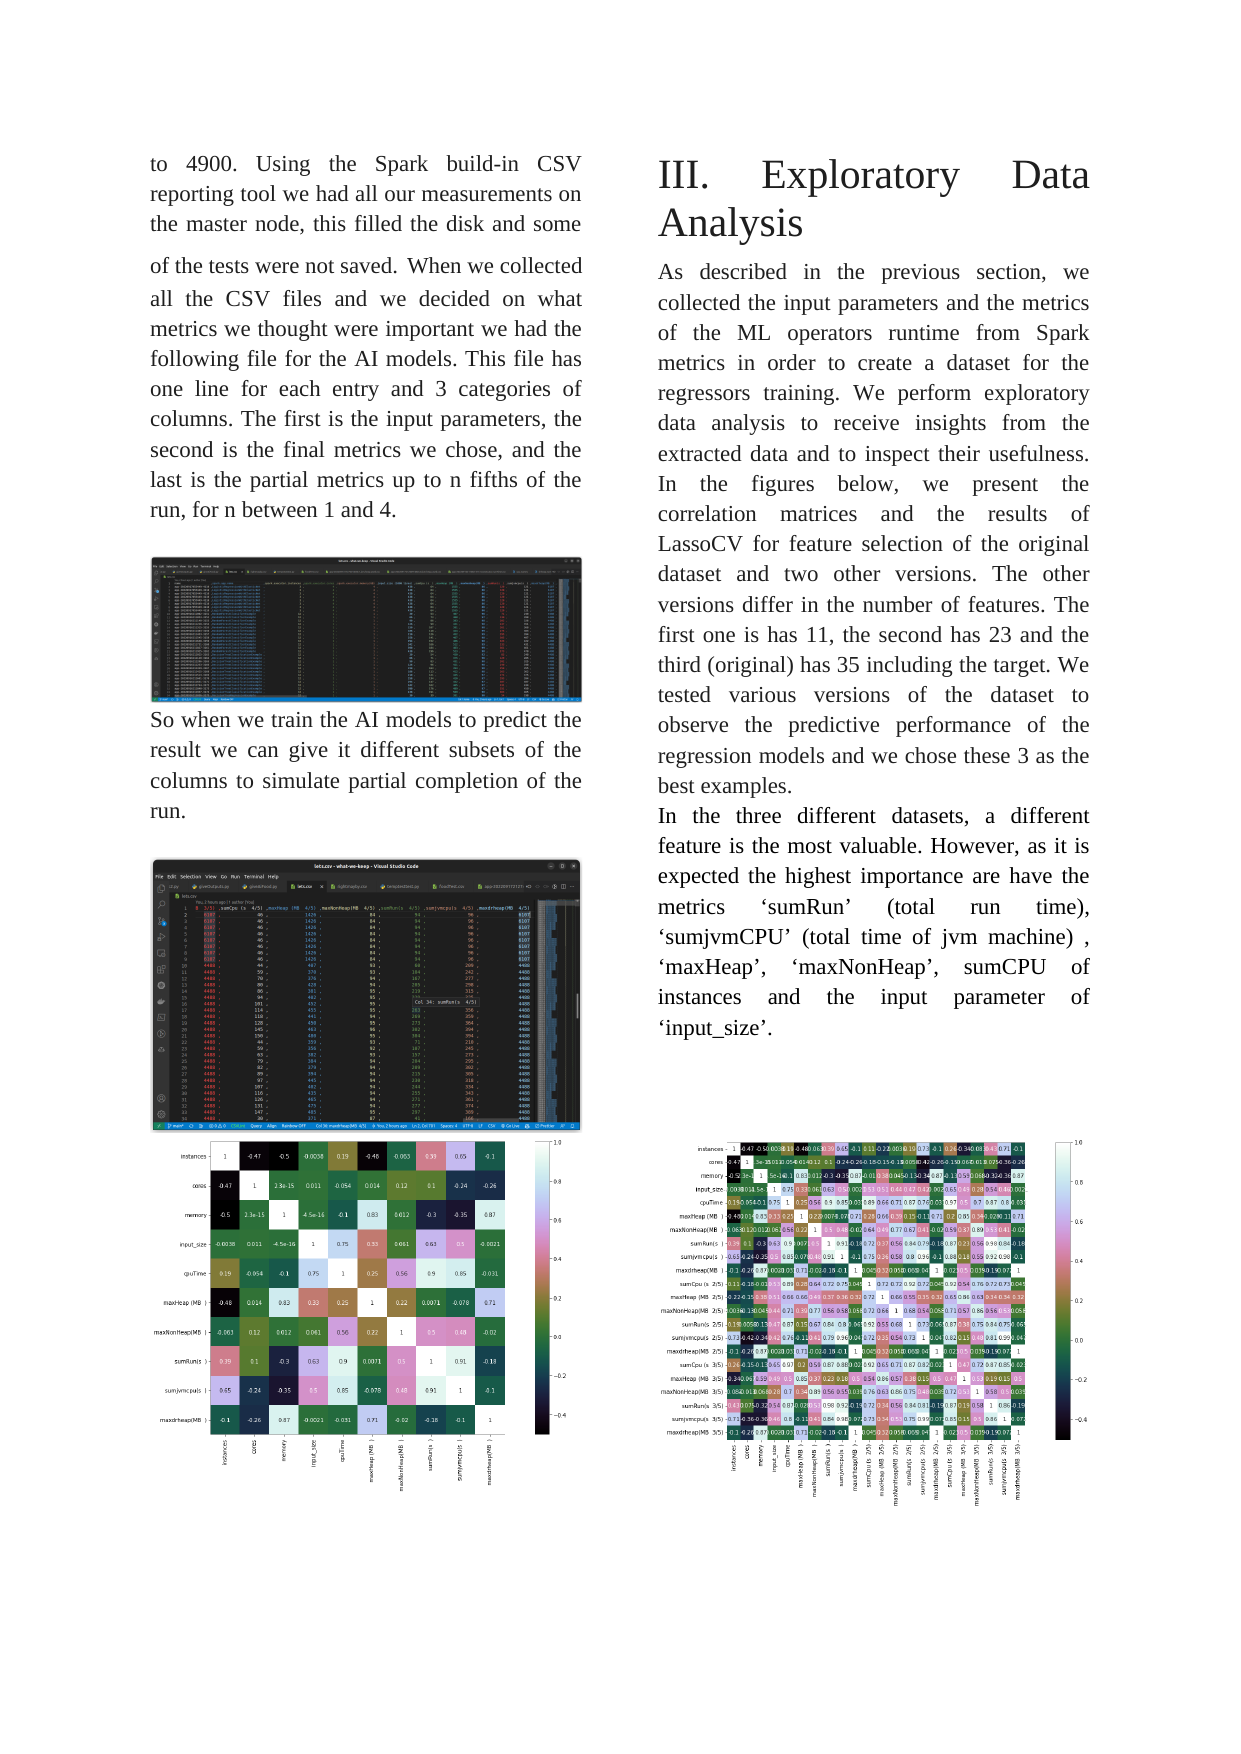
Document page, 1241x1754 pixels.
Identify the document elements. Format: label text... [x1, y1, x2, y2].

text In the three different datasets, a different feature is the most valuable. However, as it is expected the highest importance are have the metrics ‘sumRun’ (total run time), ‘sumjvmCPU’ (total time of jvm machine) , ‘maxHeap’, ‘maxNonHeap’, sumCPU of instances and the input parameter of ‘input_size’. [658, 802, 1090, 1040]
text So when we train the AI models to predict the result we can give it different subsets of the columns to simulate partial completion of the run. [150, 706, 583, 823]
picture [657, 1136, 1091, 1509]
text As described in the previous section, we collected the input parameters and the metrics of the ML operators runtime from Spark metrics in order to create a dataset for the regressors training. We perform exploratory data analysis to receive insights from the extracted data and to inspect their usefulness. In the figures below, we present the correlation matrices and the results of LassoCV for feature selection of the original dataset and two other versions. The other versions differ in the number of features. The first one is has 11, the second has 23 and the third (original) has 35 including the target. We tested various versions of the dataset to observe the predictive performance of the regression models and we chose these 3 as the best examples. [658, 258, 1090, 798]
picture [150, 1136, 570, 1494]
picture [150, 556, 583, 703]
subtitle III. Exploratory Data Analysis [658, 150, 1090, 246]
text to 4900. Using the Spark build-in CSV reporting tool we had all our measurements on the master node, this filled the disk and some of the tests were not saved. When we collected all the CSV files and we decided on what metrics we thought were important we had the following file for the AI models. This file has one line for each entry and 3 categories of columns. The first is the input parameters, the second is the final metrics we chose, and the last is the partial metrics up to n fifths of the run, for n between 1 and 4. [150, 150, 583, 522]
picture [150, 857, 583, 1133]
